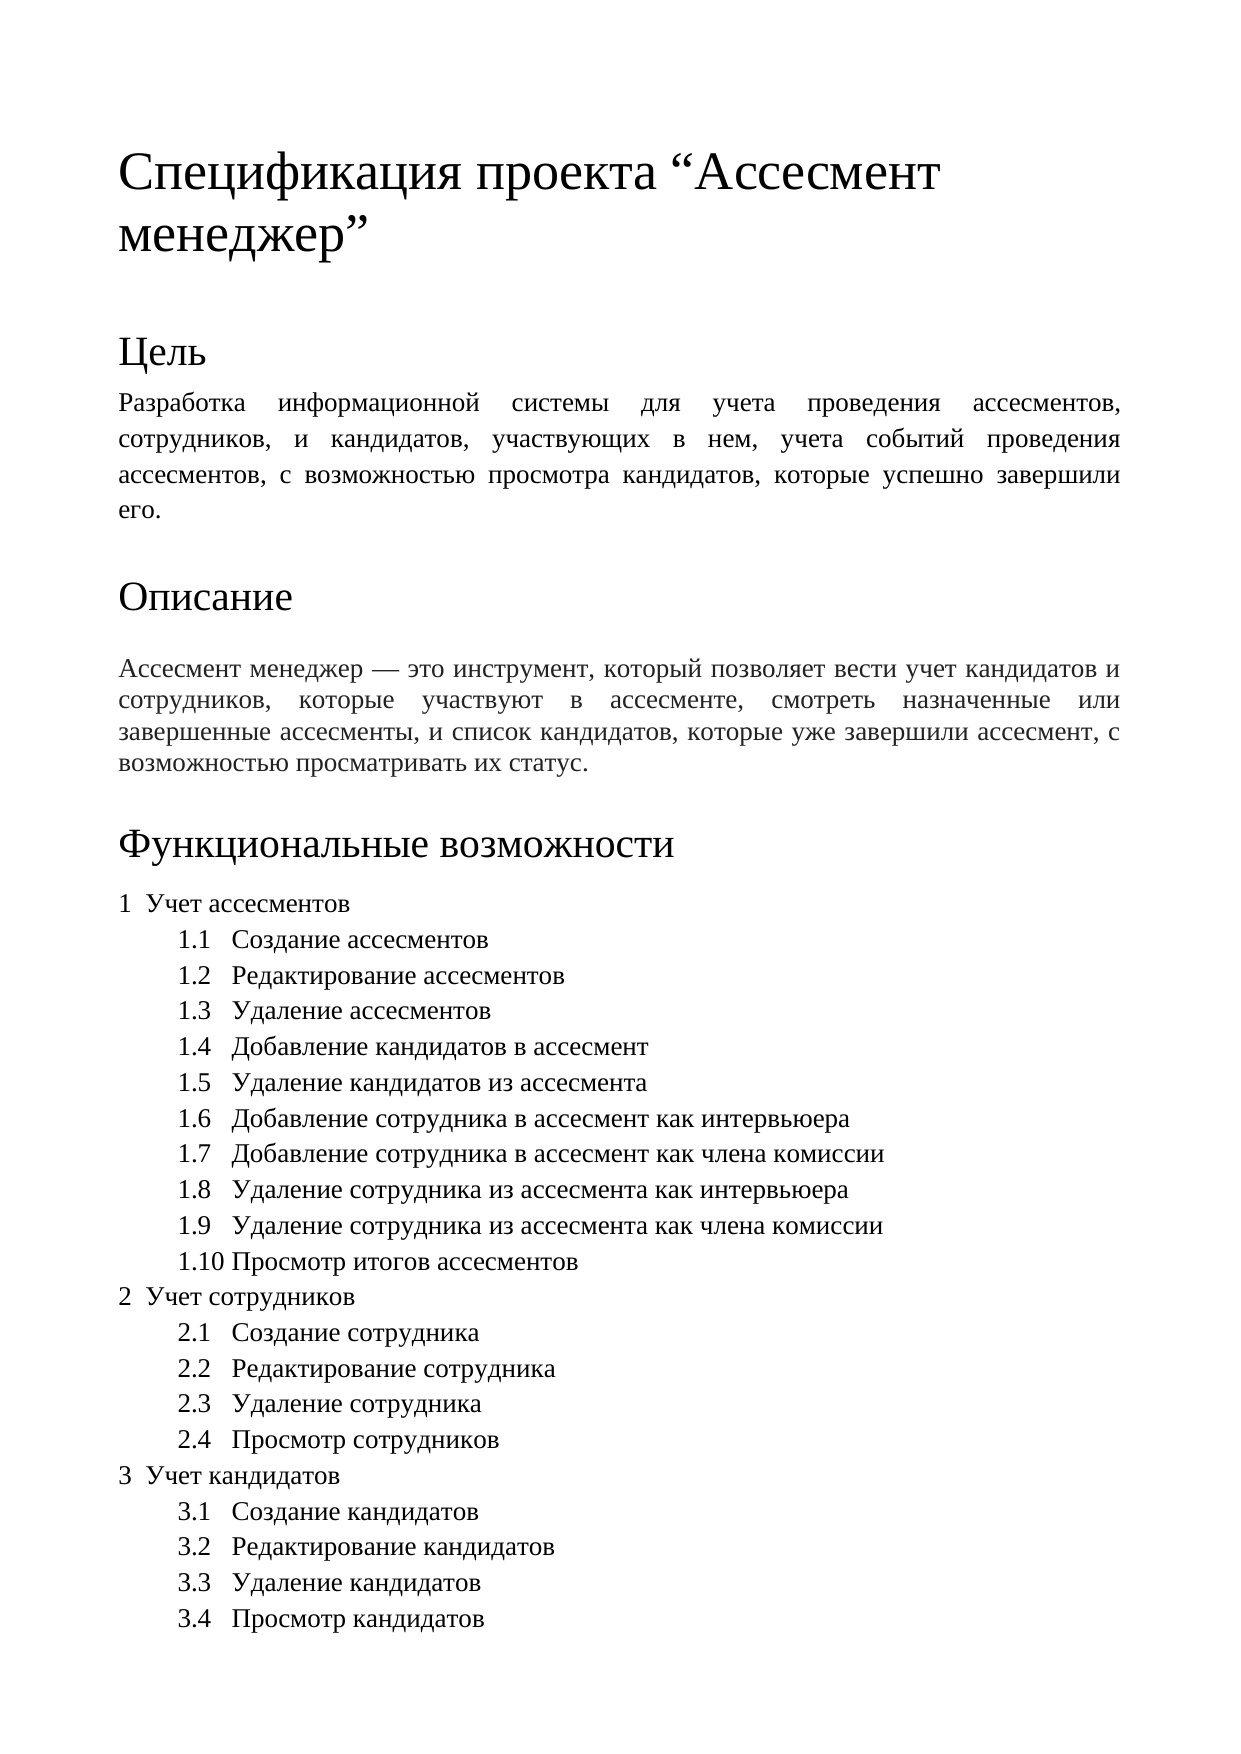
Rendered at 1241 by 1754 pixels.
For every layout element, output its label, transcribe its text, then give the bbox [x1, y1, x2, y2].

text Цель [118, 326, 1122, 374]
text 1.5 Удаление кандидатов из ассесмента [177, 1066, 1122, 1097]
text 3.3 Удаление кандидатов [118, 1566, 1122, 1597]
text 1 Учет ассесментов [118, 887, 1122, 918]
text 2.1 Создание сотрудника [118, 1316, 1122, 1347]
text 1.8 Удаление сотрудника из ассесмента как интервьюера [177, 1173, 1122, 1204]
text 1.4 Добавление кандидатов в ассесмент [177, 1030, 1122, 1061]
text 1.6 Добавление сотрудника в ассесмент как интервьюера [177, 1102, 1122, 1133]
text Разработка информационной системы для учета проведения ассесментов, сотрудников, и кандидатов, участвующих в нем, учета событий проведения ассесментов, с возможностью просмотра кандидатов, которые успешно завершили его. [118, 386, 1122, 525]
text 3 Учет кандидатов [118, 1459, 1122, 1490]
text 1.7 Добавление сотрудника в ассесмент как члена комиссии [177, 1137, 1122, 1168]
text Ассесмент менеджер — это инструмент, который позволяет вести учет кандидатов и сотрудников, которые участвуют в ассесменте, смотреть назначенные или завершенные ассесменты, и список кандидатов, которые уже завершили ассесмент, с возможностью просматривать их статус. [118, 652, 1122, 777]
text 2.4 Просмотр сотрудников [118, 1423, 1122, 1454]
text 1.9 Удаление сотрудника из ассесмента как члена комиссии [177, 1209, 1122, 1240]
text 1.3 Удаление ассесментов [177, 994, 1122, 1026]
text 3.4 Просмотр кандидатов [118, 1602, 1122, 1633]
text 1.1 Создание ассесментов [177, 923, 1122, 954]
text Описание [118, 571, 1122, 619]
text Функциональные возможности [118, 818, 1122, 866]
text 2.2 Редактирование сотрудника [118, 1352, 1122, 1383]
text 3.1 Создание кандидатов [118, 1495, 1122, 1526]
text Спецификация проекта “Ассесмент менеджер” [118, 139, 1122, 263]
text 1.2 Редактирование ассесментов [177, 959, 1122, 990]
text 3.2 Редактирование кандидатов [118, 1530, 1122, 1562]
text 2 Учет сотрудников [118, 1280, 1122, 1311]
text 1.10 Просмотр итогов ассесментов [177, 1244, 1122, 1276]
text 2.3 Удаление сотрудника [118, 1387, 1122, 1419]
